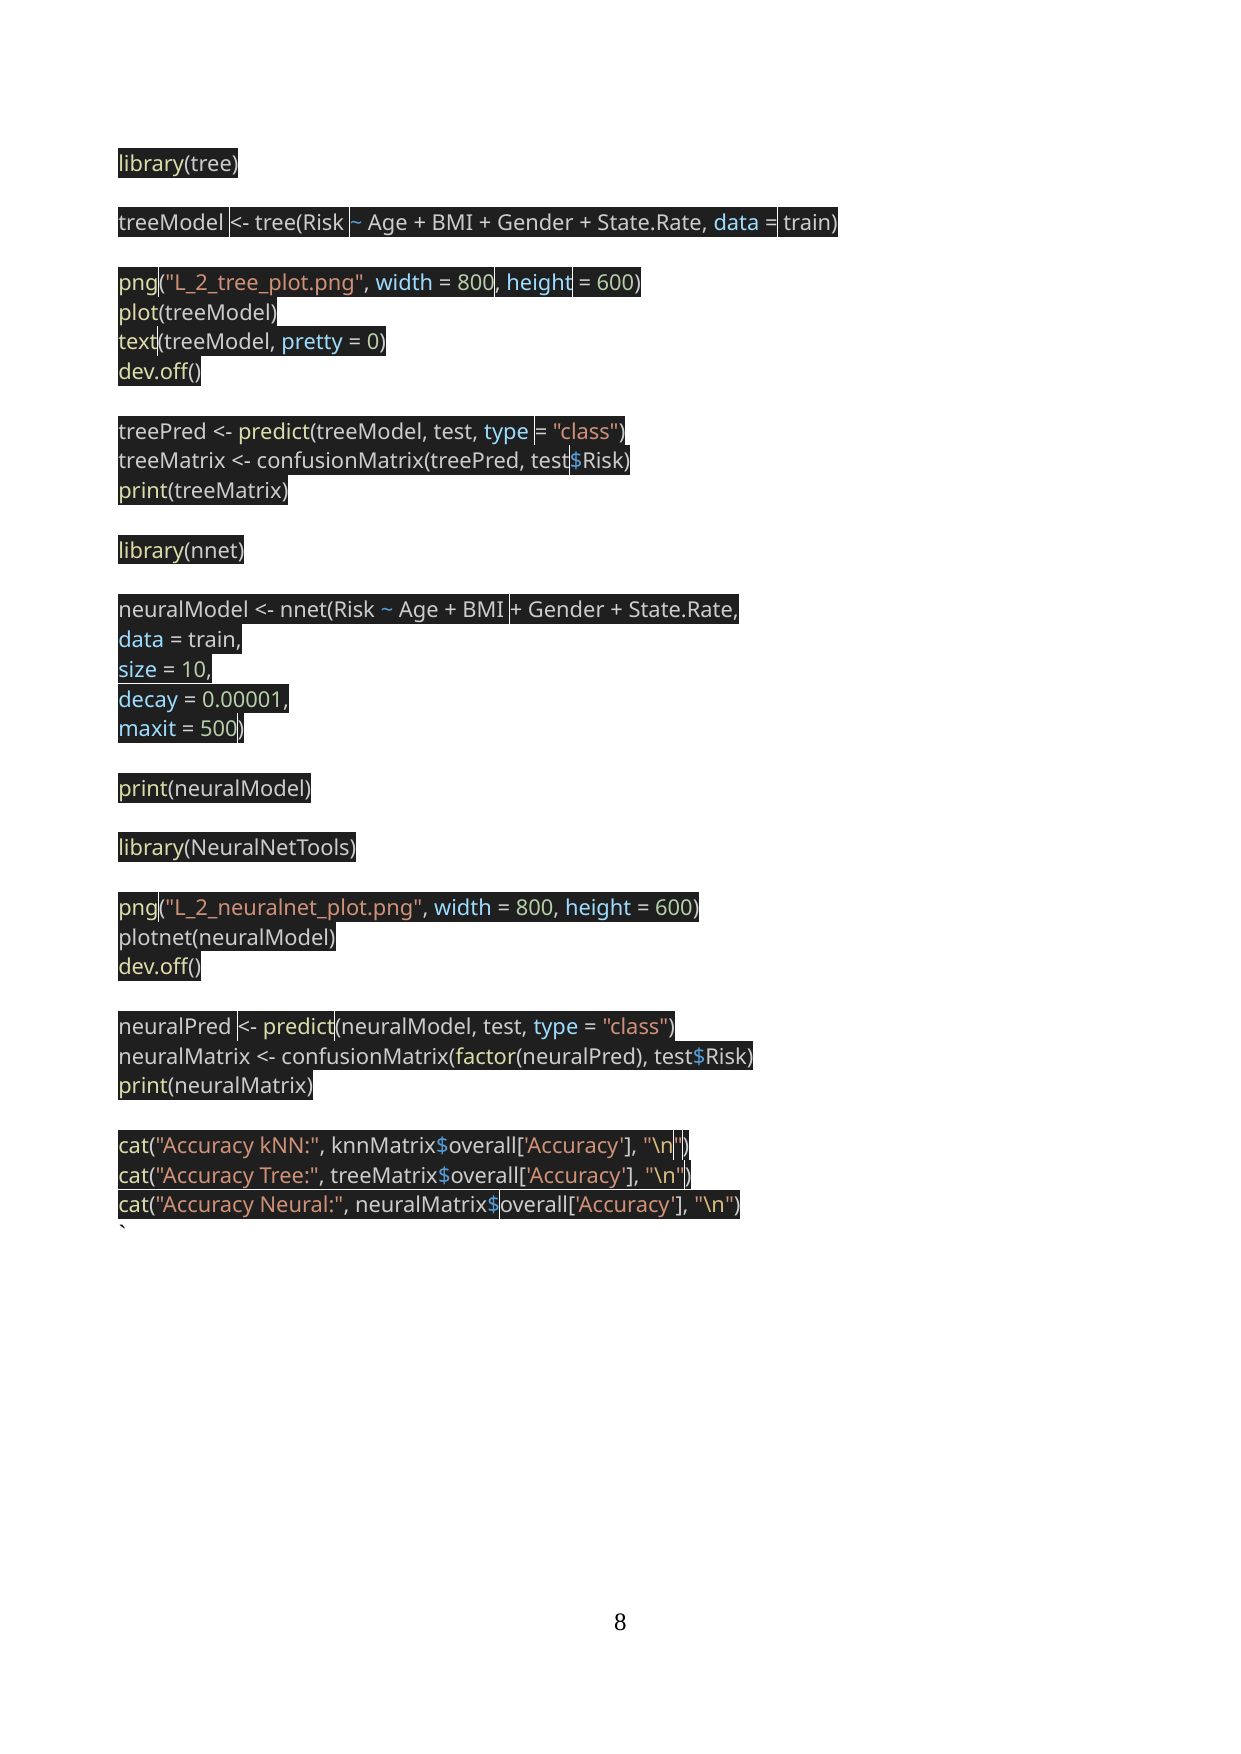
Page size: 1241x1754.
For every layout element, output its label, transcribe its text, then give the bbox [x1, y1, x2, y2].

text print(neuralModel) [118, 773, 1122, 803]
text decay = 0.00001, [118, 683, 1122, 713]
text plot(treeModel) [118, 297, 1122, 326]
text png("L_2_neuralnet_plot.png", width = 800, height = 600) [118, 892, 1122, 922]
text cat("Accuracy Tree:", treeMatrix$overall['Accuracy'], "\n") [118, 1160, 1122, 1189]
text neuralPred <- predict(neuralModel, test, type = "class") [118, 1011, 1122, 1041]
text cat("Accuracy kNN:", knnMatrix$overall['Accuracy'], "\n") [118, 1130, 1122, 1160]
text treePred <- predict(treeModel, test, type = "class") [118, 416, 1122, 445]
text png("L_2_tree_plot.png", width = 800, height = 600) [118, 267, 1122, 297]
text data = train, [118, 624, 1122, 654]
text library(tree) [118, 148, 1122, 178]
text size = 10, [118, 654, 1122, 683]
text neuralMatrix <- confusionMatrix(factor(neuralPred), test$Risk) [118, 1041, 1122, 1070]
text library(nnet) [118, 535, 1122, 564]
text ` [118, 1219, 1122, 1248]
text plotnet(neuralModel) [118, 922, 1122, 951]
text cat("Accuracy Neural:", neuralMatrix$overall['Accuracy'], "\n") [118, 1189, 1122, 1219]
text dev.off() [118, 951, 1122, 981]
text print(neuralMatrix) [118, 1070, 1122, 1100]
text text(treeModel, pretty = 0) [118, 326, 1122, 356]
text print(treeMatrix) [118, 475, 1122, 505]
text treeModel <- tree(Risk ~ Age + BMI + Gender + State.Rate, data = train) [118, 207, 1122, 237]
text dev.off() [118, 356, 1122, 386]
text maxit = 500) [118, 713, 1122, 743]
text neuralModel <- nnet(Risk ~ Age + BMI + Gender + State.Rate, [118, 594, 1122, 624]
text treeMatrix <- confusionMatrix(treePred, test$Risk) [118, 445, 1122, 475]
text library(NeuralNetTools) [118, 832, 1122, 862]
